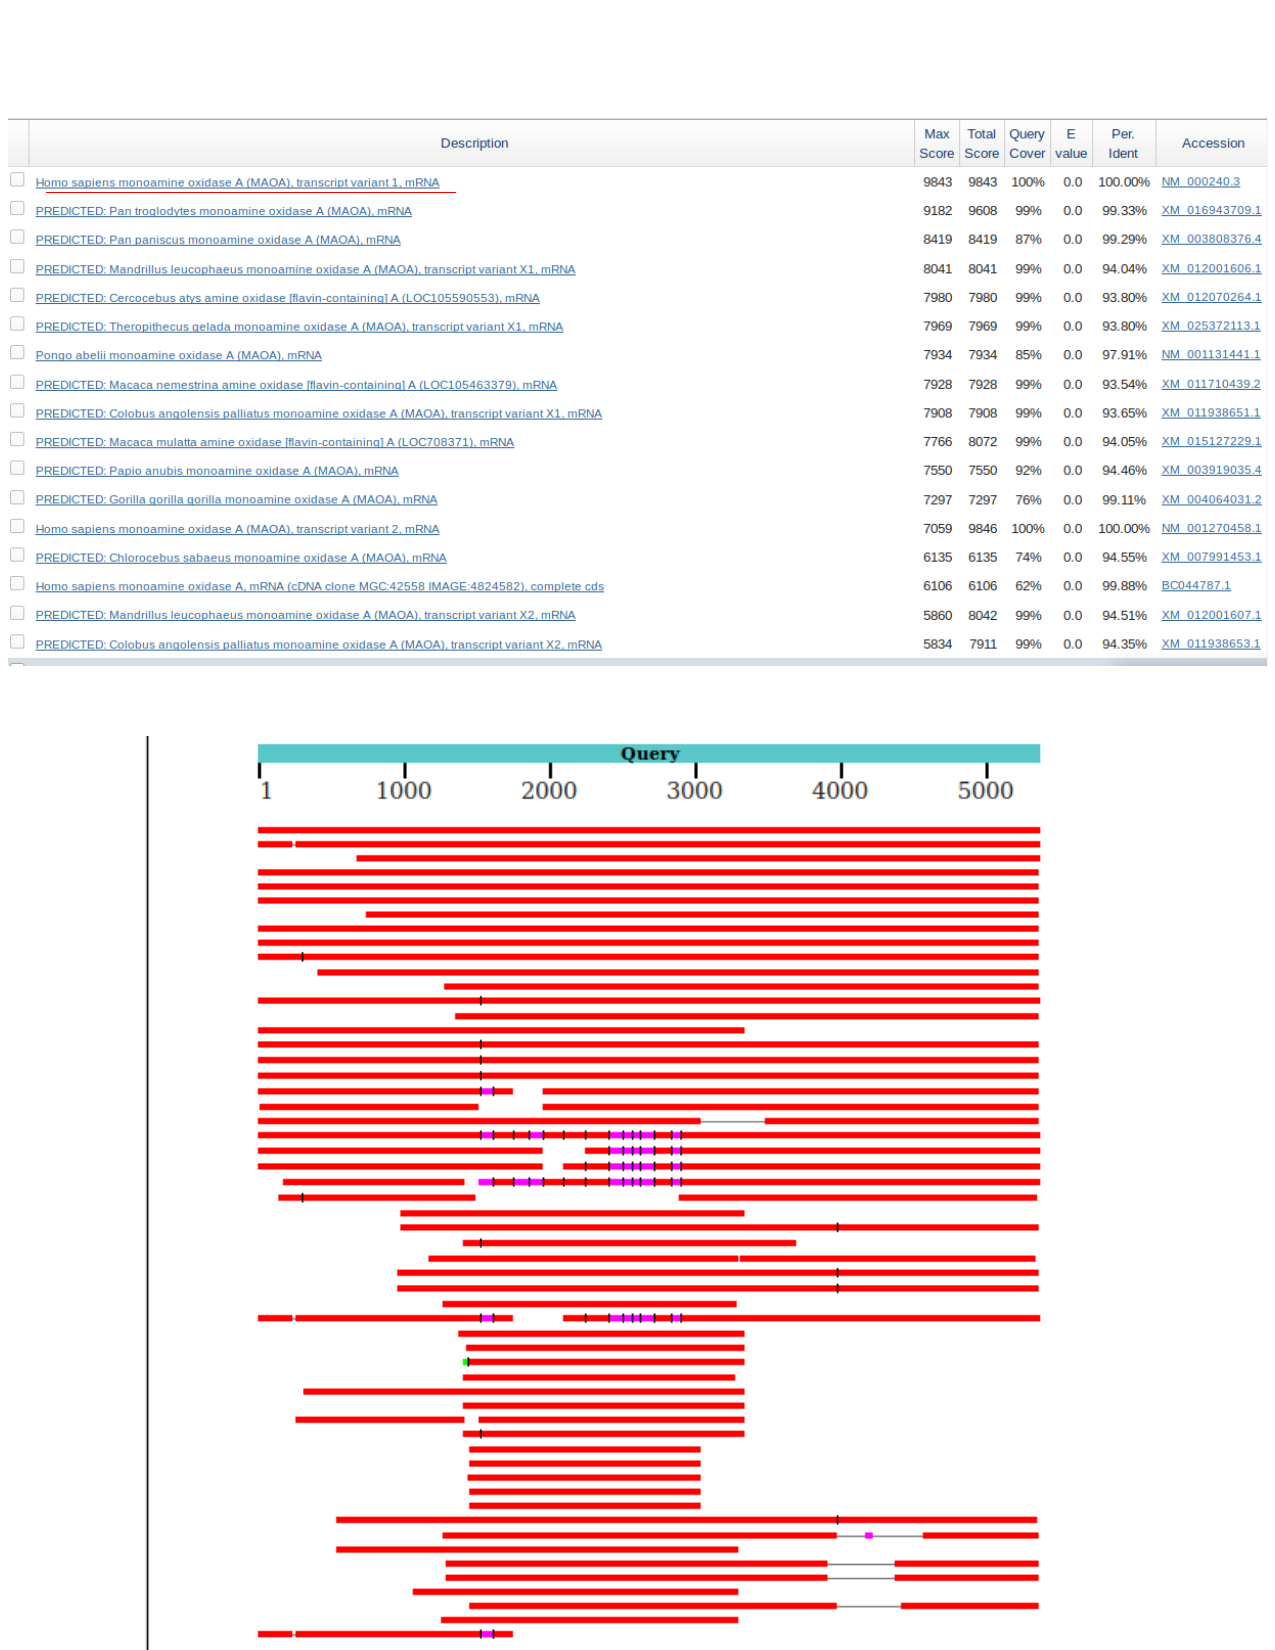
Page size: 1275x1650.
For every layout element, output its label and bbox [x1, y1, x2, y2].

picture [7, 118, 1268, 666]
picture [144, 736, 1125, 1650]
